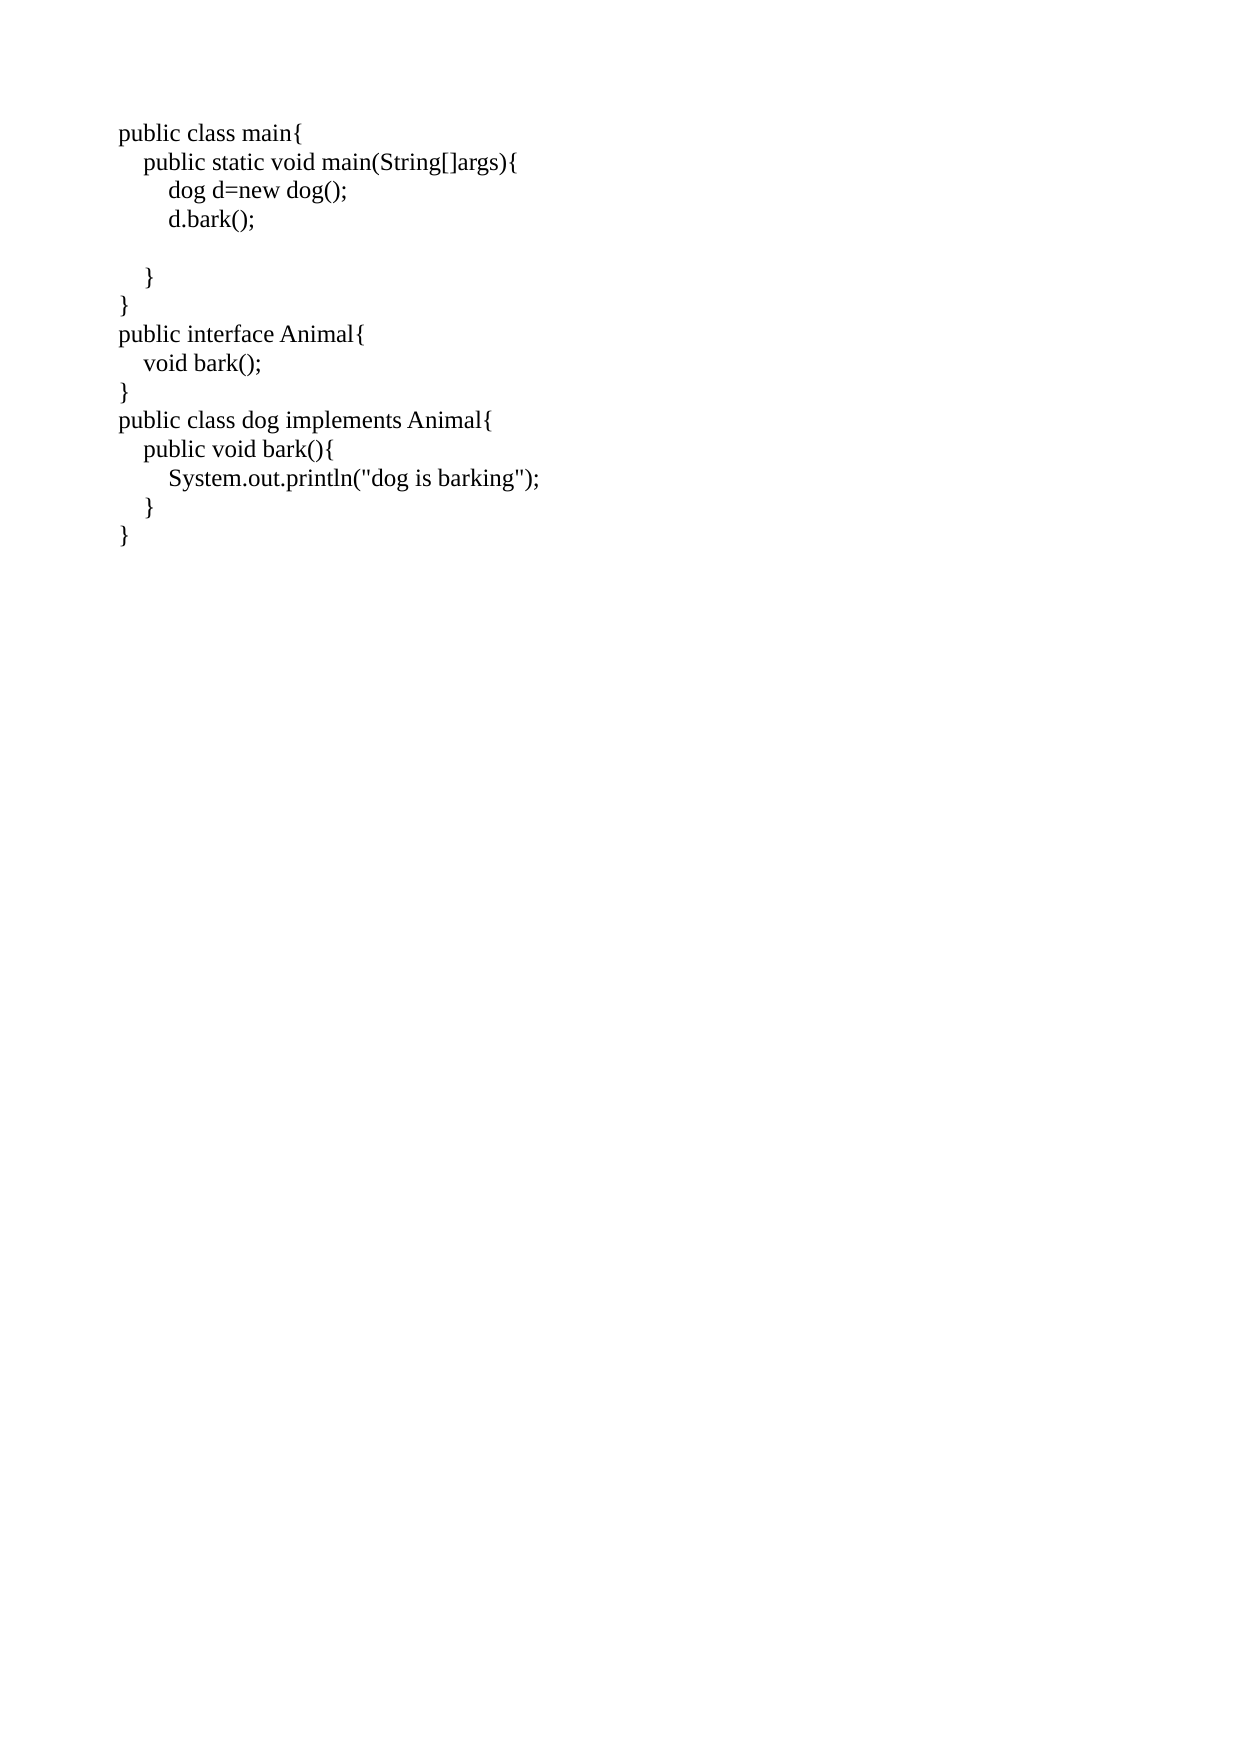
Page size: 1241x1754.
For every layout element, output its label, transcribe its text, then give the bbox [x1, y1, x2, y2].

text public interface Animal{ [118, 319, 1122, 348]
text public static void main(String[]args){ [118, 147, 1122, 176]
text } [118, 291, 1122, 319]
text } [118, 262, 1122, 291]
text public void bark(){ [118, 434, 1122, 463]
text } [118, 521, 1122, 549]
text d.bark(); [118, 204, 1122, 233]
text System.out.println("dog is barking"); [118, 463, 1122, 492]
text public class main{ [118, 118, 1122, 147]
text public class dog implements Animal{ [118, 406, 1122, 434]
text } [118, 377, 1122, 406]
text dog d=new dog(); [118, 176, 1122, 204]
text } [118, 492, 1122, 521]
text void bark(); [118, 348, 1122, 377]
